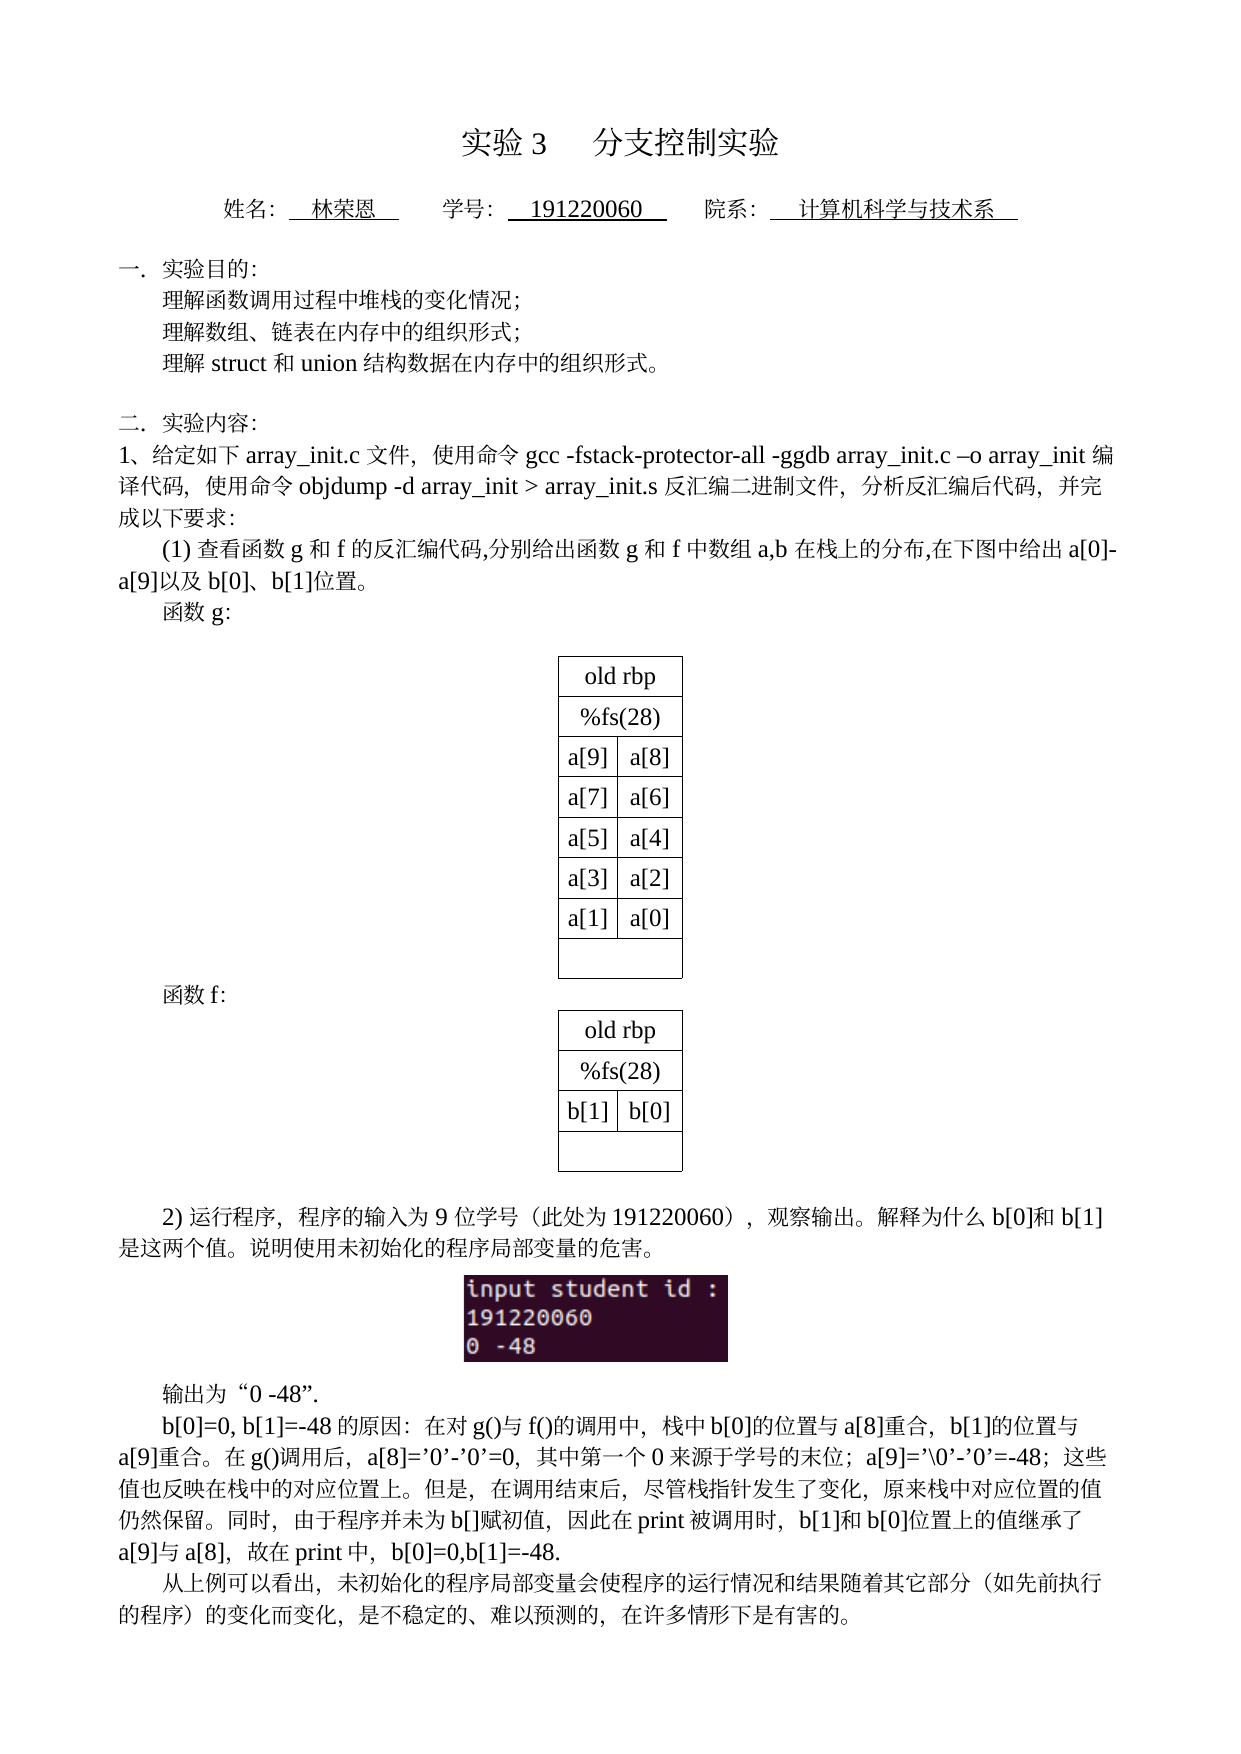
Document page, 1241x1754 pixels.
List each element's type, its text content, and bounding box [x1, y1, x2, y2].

text 函数 g： [118, 595, 1122, 627]
table_header old rbp [559, 657, 682, 696]
text 2) 运行程序，程序的输入为 9 位学号（此处为191220060），观察输出。解释为什么 b[0]和 b[1]是这两个值。说明使用未初始化的程序局部变量的危害。 [118, 1200, 1122, 1263]
table_cell a[2] [618, 858, 682, 897]
text 输出为“0 -48”. [118, 1378, 1122, 1409]
text 理解数组、链表在内存中的组织形式； [118, 315, 1122, 346]
text 二. 实验内容： [118, 407, 1122, 438]
table_cell a[4] [618, 818, 682, 857]
text (1) 查看函数 g 和 f 的反汇编代码,分别给出函数 g 和 f 中数组 a,b 在栈上的分布,在下图中给出 a[0]-a[9]以及 b[0]、b[1]位置。 [118, 532, 1122, 595]
text 理解 struct 和 union 结构数据在内存中的组织形式。 [118, 346, 1122, 378]
text 函数f： [118, 978, 1122, 1009]
table_cell a[3] [559, 858, 617, 897]
text 姓名： 林荣恩 学号： 191220060 院系： 计算机科学与技术系 [118, 192, 1122, 223]
text 1、给定如下 array_init.c 文件，使用命令 gcc -fstack-protector-all -ggdb array_init.c –o array_init 编译代码，使用命令 objdump -d array_init > array_init.s 反汇编二进制文件，分析反汇编后代码，并完成以下要求： [118, 438, 1122, 532]
table_cell a[7] [559, 777, 617, 817]
table_cell a[8] [618, 737, 682, 776]
text 一. 实验目的： [118, 252, 1122, 283]
table_cell a[9] [559, 737, 617, 776]
text 从上例可以看出，未初始化的程序局部变量会使程序的运行情况和结果随着其它部分（如先前执行的程序）的变化而变化，是不稳定的、难以预测的，在许多情形下是有害的。 [118, 1566, 1122, 1629]
table_cell b[0] [618, 1091, 682, 1131]
table_cell a[6] [618, 777, 682, 817]
picture [463, 1275, 728, 1362]
table_header old rbp [559, 1011, 682, 1050]
table_cell %fs(28) [559, 1051, 682, 1090]
text 理解函数调用过程中堆栈的变化情况； [118, 283, 1122, 315]
table_cell a[0] [618, 899, 682, 938]
table_cell %fs(28) [559, 697, 682, 736]
table_cell a[1] [559, 899, 617, 938]
text b[0]=0, b[1]=-48的原因：在对g()与f()的调用中，栈中b[0]的位置与a[8]重合，b[1]的位置与a[9]重合。在g()调用后，a[8]=’0’-’0’=0，其中第一个 0来源于学号的末位；a[9]=’\0’-’0’=-48；这些值也反映在栈中的对应位置上。但是，在调用结束后，尽管栈指针发生了变化，原来栈中对应位置的值仍然保留。同时，由于程序并未为b[]赋初值，因此在print被调用时，b[1]和b[0]位置上的值继承了a[9]与a[8]，故在print中，b[0]=0,b[1]=-48. [118, 1409, 1122, 1566]
text 实验 3 分支控制实验 [118, 118, 1122, 163]
table_cell [559, 939, 682, 978]
table_cell [559, 1132, 682, 1171]
table_cell a[5] [559, 818, 617, 857]
table_cell b[1] [559, 1091, 617, 1131]
